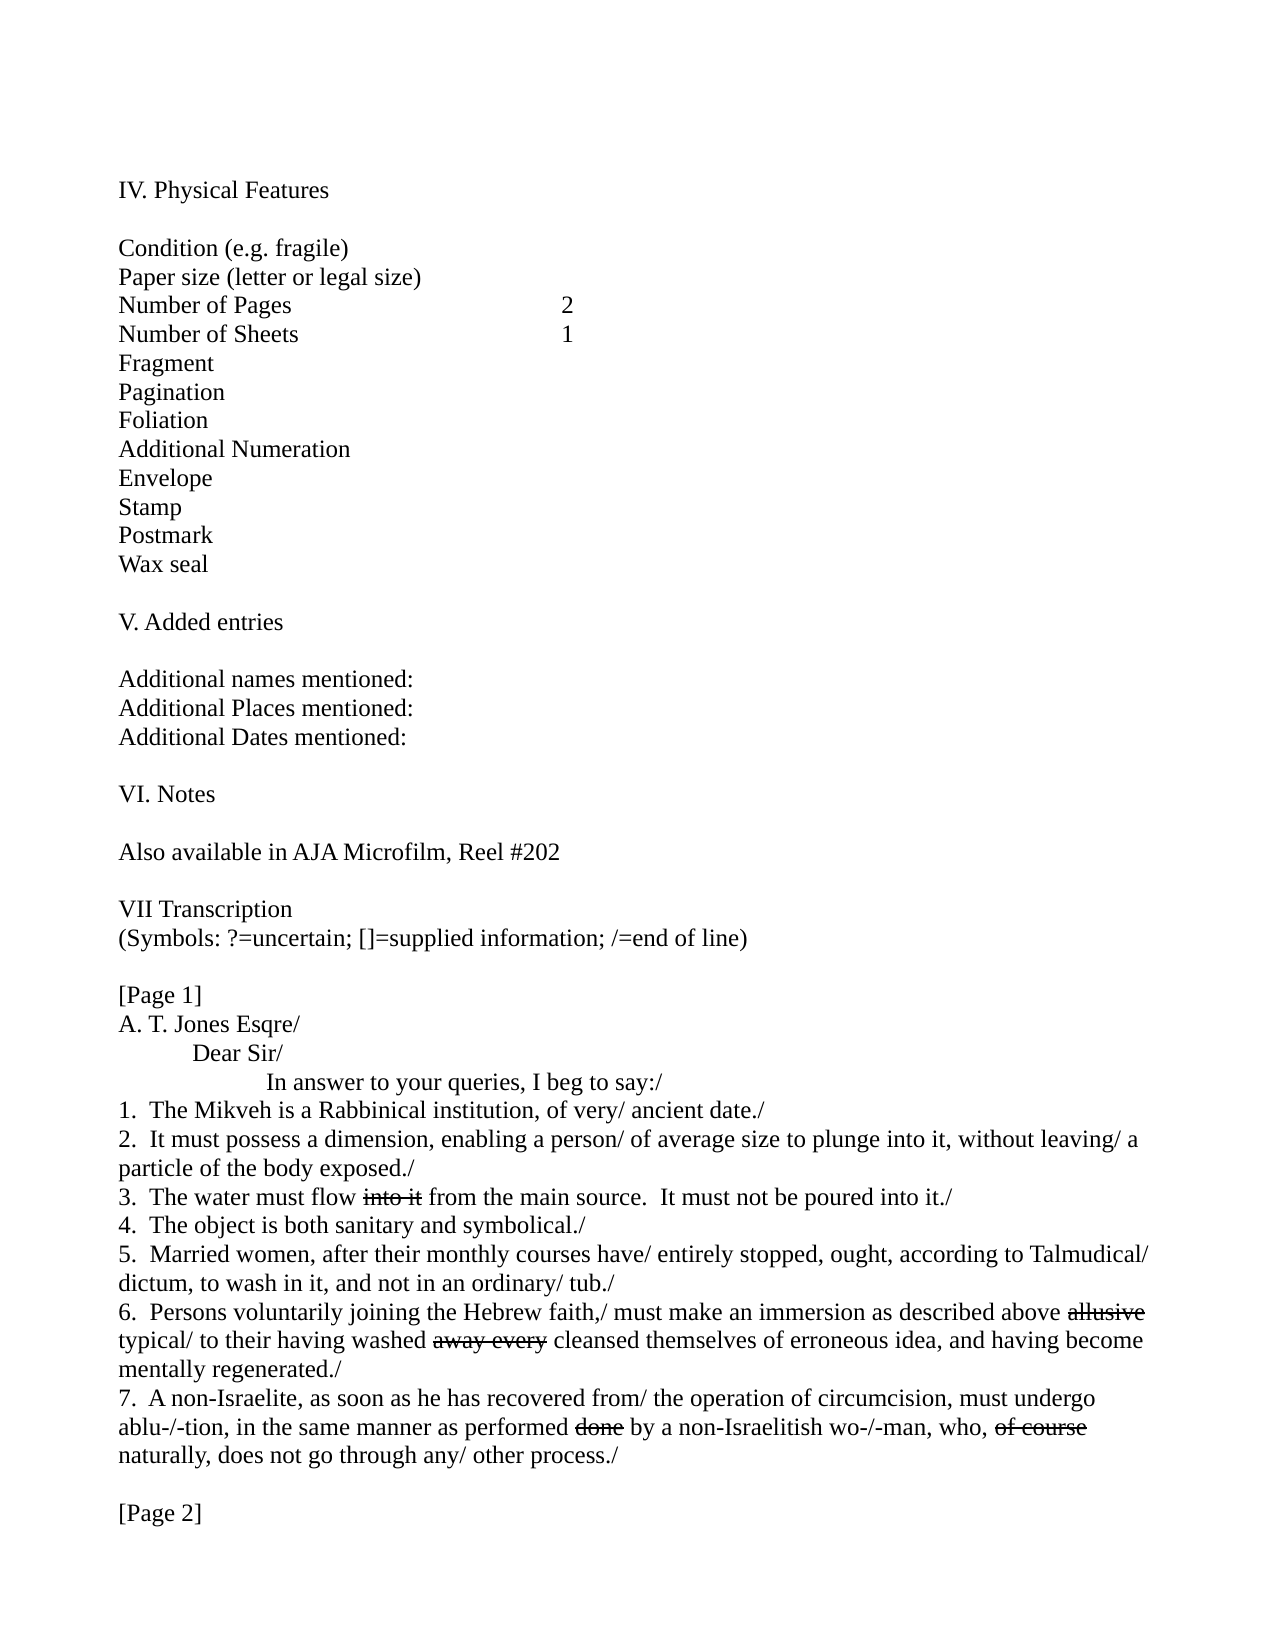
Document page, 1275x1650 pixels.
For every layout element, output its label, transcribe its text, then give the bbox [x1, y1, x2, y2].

text Condition (e.g. fragile) [118, 233, 1157, 262]
text Number of Pages 2 [118, 291, 1157, 319]
text A. T. Jones Esqre/ [118, 1009, 1157, 1038]
text Postma rk [118, 521, 1157, 549]
text Dear Sir/ [118, 1038, 1157, 1067]
text 3. The water must flow into it from the main source. It must not be poured into it./ [118, 1182, 1157, 1211]
text Additional names mentioned: [118, 664, 1157, 693]
text 7. A non-Israelite, as soon as he has recovered from/ the operation of circumcision, must undergo ablu-/-tion, in the same manner as performed done by a non-Israelitish wo-/-man, who, of course naturally, does not go through any/ other process./ [118, 1383, 1157, 1469]
text Foliation [118, 406, 1157, 434]
text 1. The Mikveh is a Rabbinical institution, of very/ ancient date./ [118, 1096, 1157, 1124]
text [Page 1] [118, 981, 1157, 1009]
text Paper size (letter or legal size) [118, 262, 1157, 291]
text Wax seal [118, 549, 1157, 578]
text VII Transcription [118, 894, 1157, 923]
text Additional Dates mentioned: [118, 722, 1157, 751]
text 5. Married women, after their monthly courses have/ entirely stopped, ought, according to Talmudical/ dictum, to wash in it, and not in an ordinary/ tub./ [118, 1239, 1157, 1297]
text Number of Sheets 1 [118, 319, 1157, 348]
text Additional Places mentioned: [118, 693, 1157, 722]
text IV. Physical Features [118, 176, 1157, 204]
text Pagination [118, 377, 1157, 406]
text Stamp [118, 492, 1157, 521]
text (Symbols: ?=uncertain; []=supplied information; /=end of line) [118, 923, 1157, 952]
text Also available in AJA Microfilm, Reel #202 [118, 837, 1157, 866]
text Fragment [118, 348, 1157, 377]
text 6. Persons voluntarily joining the Hebrew faith,/ must make an immersion as described above allusive typical/ to their having washed away every cleansed themselves of erroneous idea, and having become mentally regenerated./ [118, 1297, 1157, 1383]
text [Page 2] [118, 1498, 1157, 1527]
text VI. Notes [118, 779, 1157, 808]
text Envelope [118, 463, 1157, 492]
text 4. The object is both sanitary and symbolical./ [118, 1211, 1157, 1239]
text Additional Numeration [118, 434, 1157, 463]
text V. Added entries [118, 607, 1157, 636]
text In answer to your queries, I beg to say:/ [118, 1067, 1157, 1096]
text 2. It must possess a dimension, enabling a person/ of average size to plunge into it, without leaving/ a particle of the body exposed./ [118, 1124, 1157, 1182]
